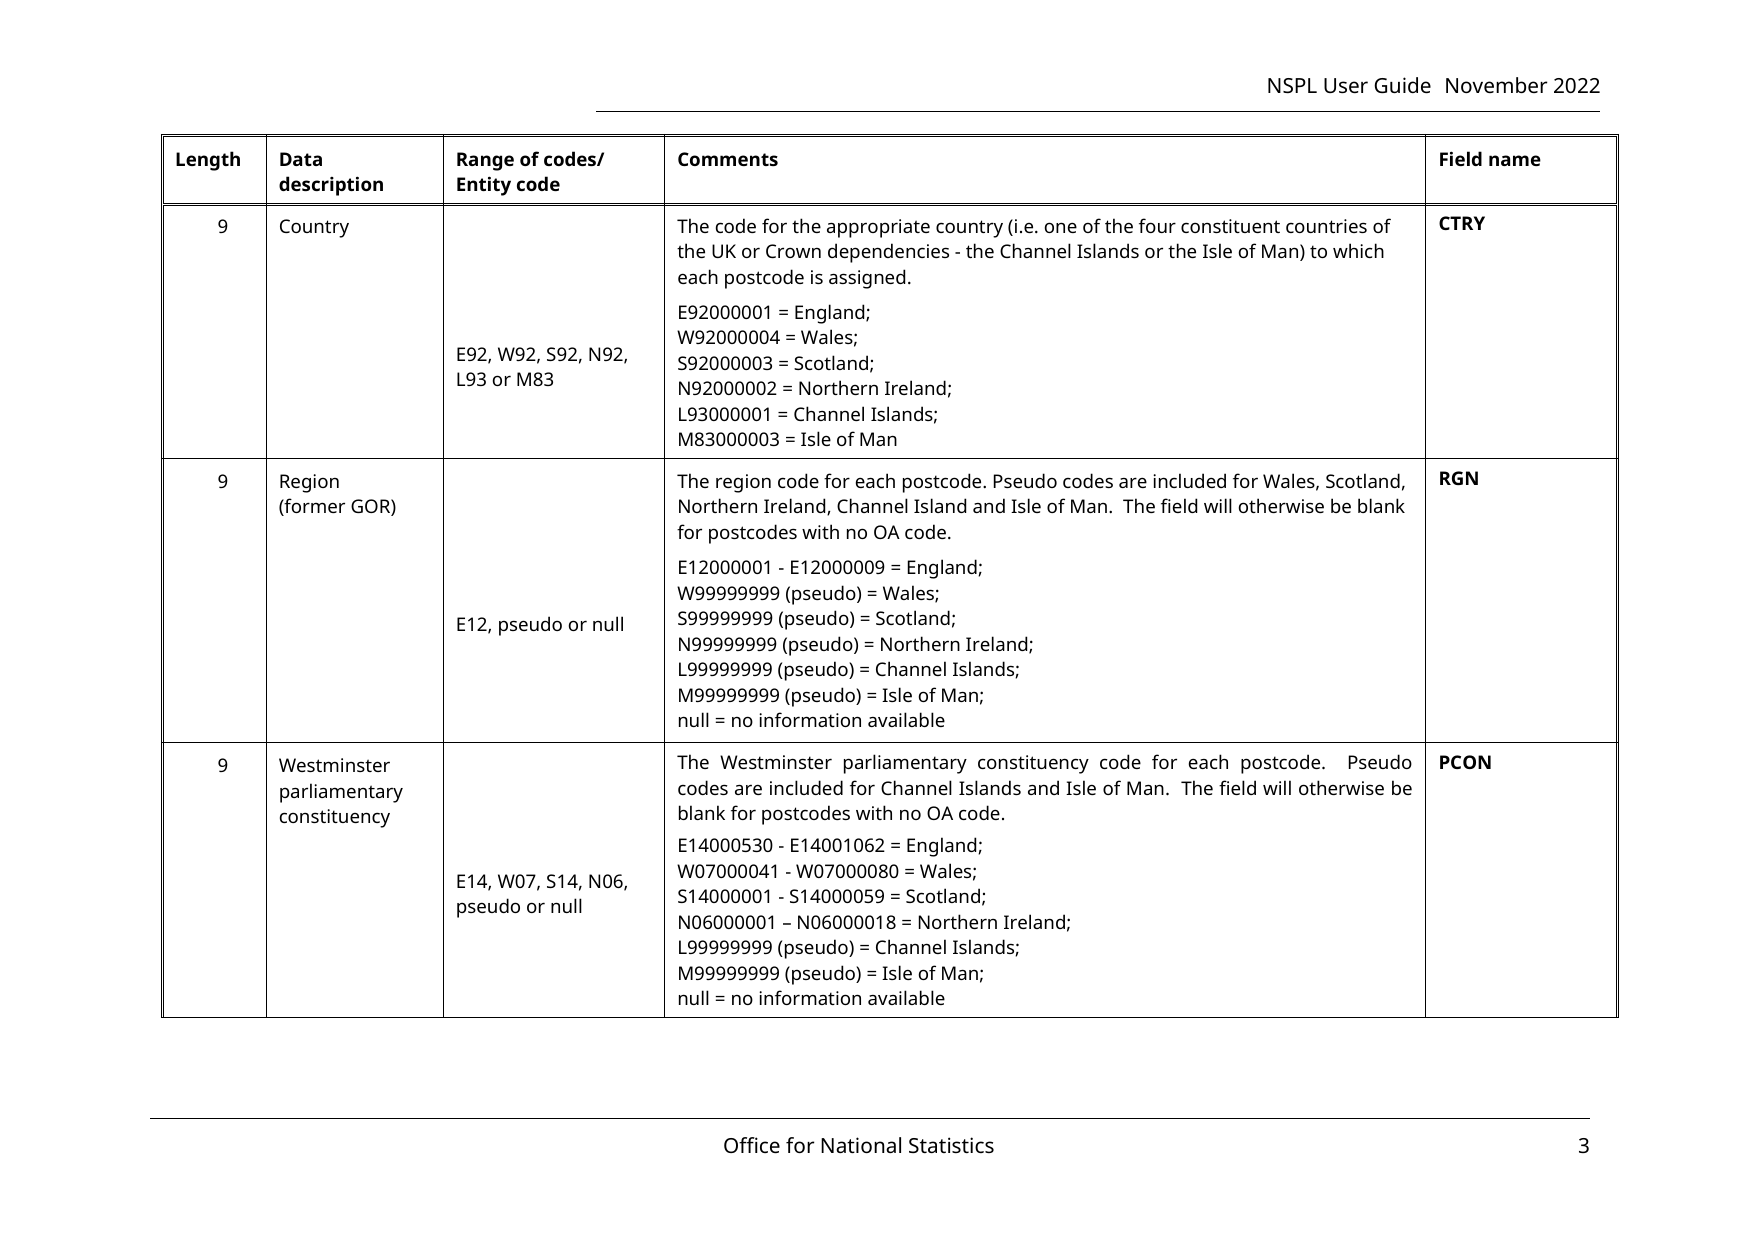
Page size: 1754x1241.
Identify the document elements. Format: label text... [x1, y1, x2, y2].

table_cell The code for the appropriate country (i.e. one of the four constituent countries of the UK or Crown dependencies - the Channel Islands or the Isle of Man) to which each postcode is assigned. E92000001 = England; W92000004 = Wales; S92000003 = Scotland; N92000002 = Northern Ireland; L93000001 = Channel Islands; M83000003 = Isle of Man [665, 206, 1425, 458]
table_header Length [164, 137, 266, 203]
table_cell CTRY [1426, 206, 1616, 458]
table_cell Country [267, 206, 443, 458]
table_header Range of codes/ Entity code [444, 137, 664, 203]
table_cell Westminster parliamentary constituency [267, 743, 443, 1017]
table_header Field name [1426, 137, 1616, 203]
table_cell 9 [164, 206, 266, 458]
table_cell RGN [1426, 459, 1616, 742]
table_header Data description [267, 137, 443, 203]
table_cell The region code for each postcode. Pseudo codes are included for Wales, Scotland, Northern Ireland, Channel Island and Isle of Man. The field will otherwise be blank for postcodes with no OA code. E12000001 - E12000009 = England; W99999999 (pseudo) = Wales; S99999999 (pseudo) = Scotland; N99999999 (pseudo) = Northern Ireland; L99999999 (pseudo) = Channel Islands; M99999999 (pseudo) = Isle of Man; null = no information available [665, 459, 1425, 742]
table_cell E14, W07, S14, N06, pseudo or null [444, 743, 664, 1017]
table_cell E12, pseudo or null [444, 459, 664, 742]
table_cell Region (former GOR) [267, 459, 443, 742]
table_cell PCON [1426, 743, 1616, 1017]
table_header Comments [665, 137, 1425, 203]
table_cell 9 [164, 459, 266, 742]
table_cell The Westminster parliamentary constituency code for each postcode. Pseudo codes are included for Channel Islands and Isle of Man. The field will otherwise be blank for postcodes with no OA code. E14000530 - E14001062 = England; W07000041 - W07000080 = Wales; S14000001 - S14000059 = Scotland; N06000001 – N06000018 = Northern Ireland; L99999999 (pseudo) = Channel Islands; M99999999 (pseudo) = Isle of Man; null = no information available [665, 743, 1425, 1017]
table_cell E92, W92, S92, N92, L93 or M83 [444, 206, 664, 458]
table_cell 9 [164, 743, 266, 1017]
